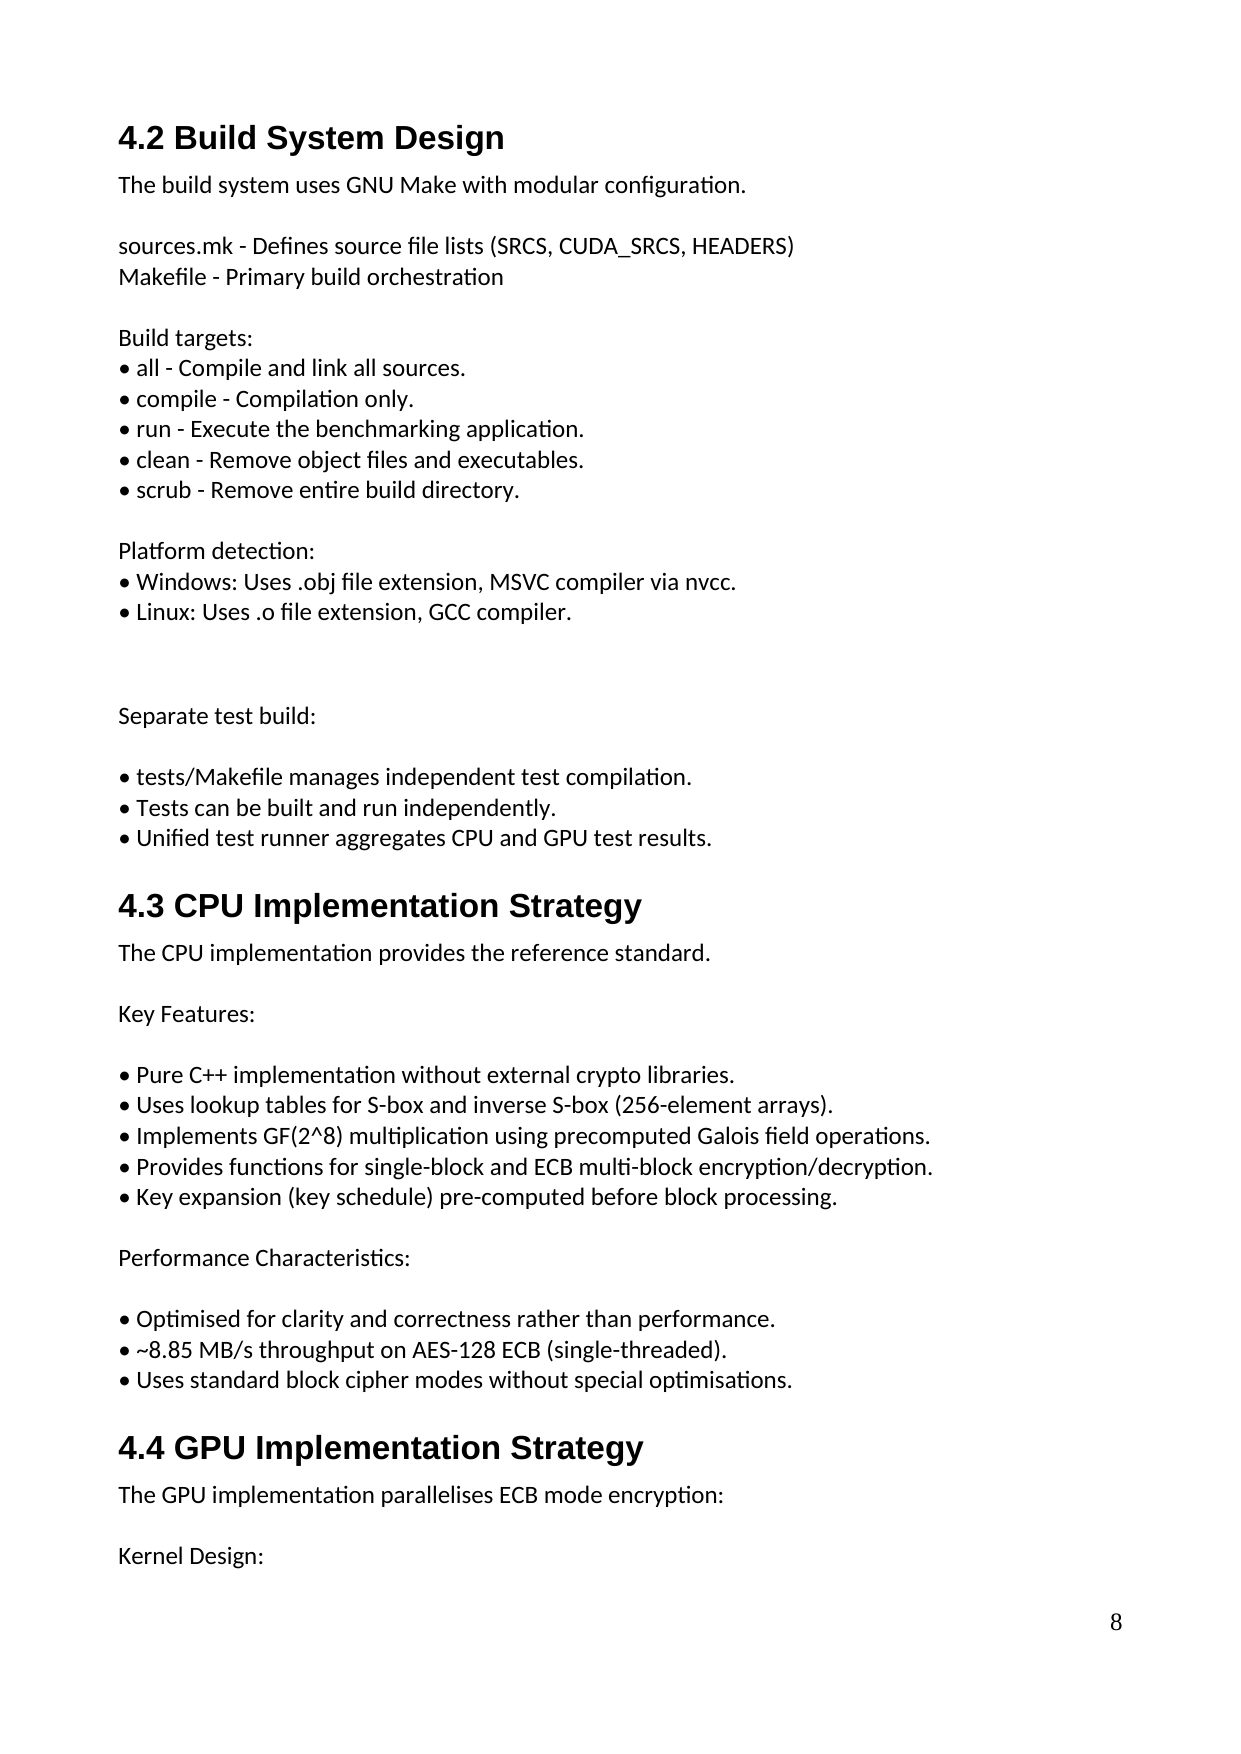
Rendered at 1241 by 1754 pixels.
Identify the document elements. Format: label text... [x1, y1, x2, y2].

text The build system uses GNU Make with modular configuration. sources.mk - Defines source file lists (SRCS, CUDA_SRCS, HEADERS) Makefile - Primary build orchestration Build targets: • all - Compile and link all sources. • compile - Compilation only. • run - Execute the benchmarking application. • clean - Remove object files and executables. • scrub - Remove entire build directory. Platform detection: • Windows: Uses .obj file extension, MSVC compiler via nvcc. • Linux: Uses .o file extension, GCC compiler. [118, 169, 1122, 688]
text The CPU implementation provides the reference standard. Key Features: • Pure C++ implementation without external crypto libraries. • Uses lookup tables for S-box and inverse S-box (256-element arrays). • Implements GF(2^8) multiplication using precomputed Galois field operations. • Provides functions for single-block and ECB multi-block encryption/decryption. • Key expansion (key schedule) pre-computed before block processing. Performance Characteristics: • Optimised for clarity and correctness rather than performance. • ~8.85 MB/s throughput on AES-128 ECB (single-threaded). • Uses standard block cipher modes without special optimisations. [118, 937, 1122, 1395]
subtitle 4.2 Build System Design [118, 118, 1122, 157]
text Separate test build: • tests/Makefile manages independent test compilation. • Tests can be built and run independently. • Unified test runner aggregates CPU and GPU test results. [118, 700, 1122, 853]
subtitle 4.4 GPU Implementation Strategy [118, 1428, 1122, 1467]
text The GPU implementation parallelises ECB mode encryption: Kernel Design: [118, 1479, 1122, 1571]
subtitle 4.3 CPU Implementation Strategy [118, 886, 1122, 924]
